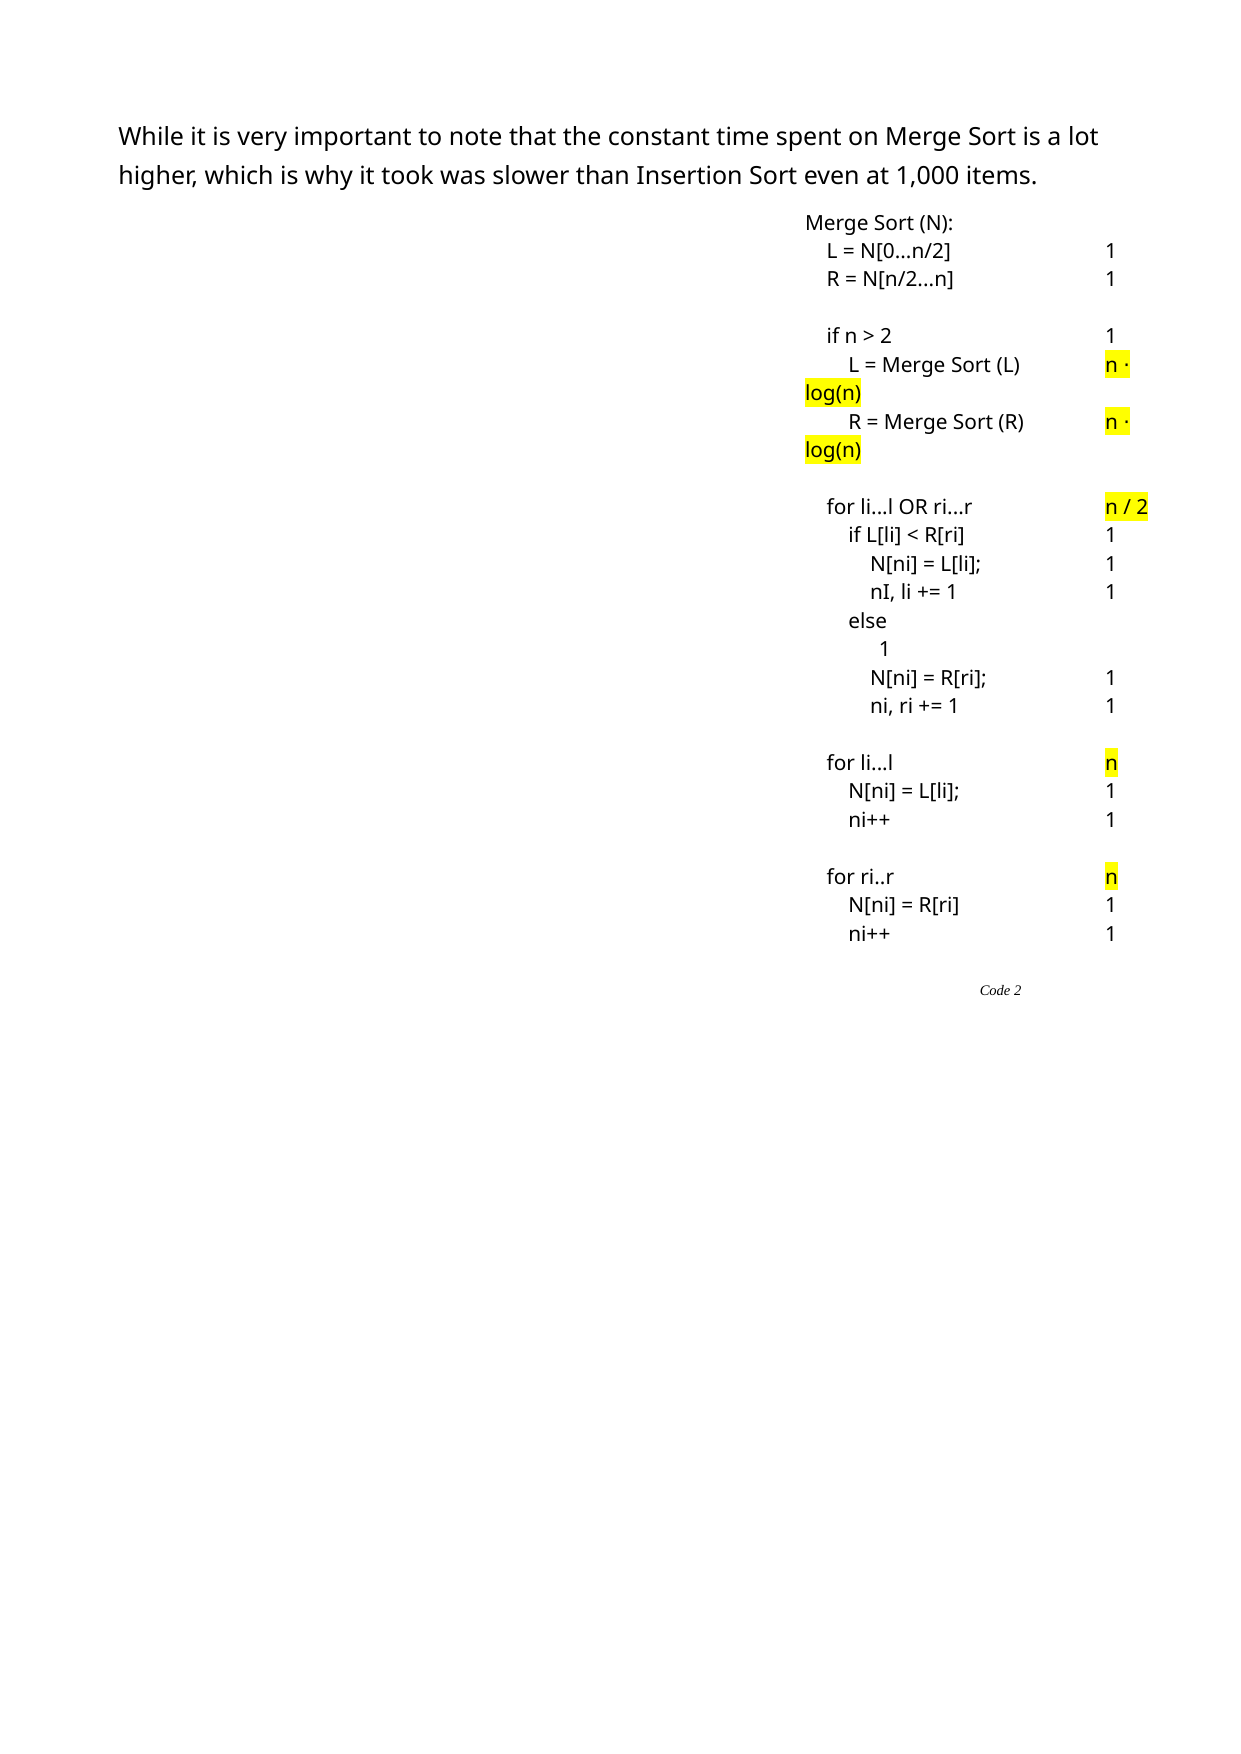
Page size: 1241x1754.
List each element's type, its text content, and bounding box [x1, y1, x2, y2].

text Code 2 [805, 220, 1196, 998]
text Given the above table; it is very clear that the growth rate of Insertion Sort is a lot larger than Merge Sort, taking more than 11 seconds to sort a 100,000 items. While it is very important to note that the constant time spent on Merge Sort is a lot higher, which is why it took was slower than Insertion Sort even at 1,000 items. [118, 118, 1122, 191]
